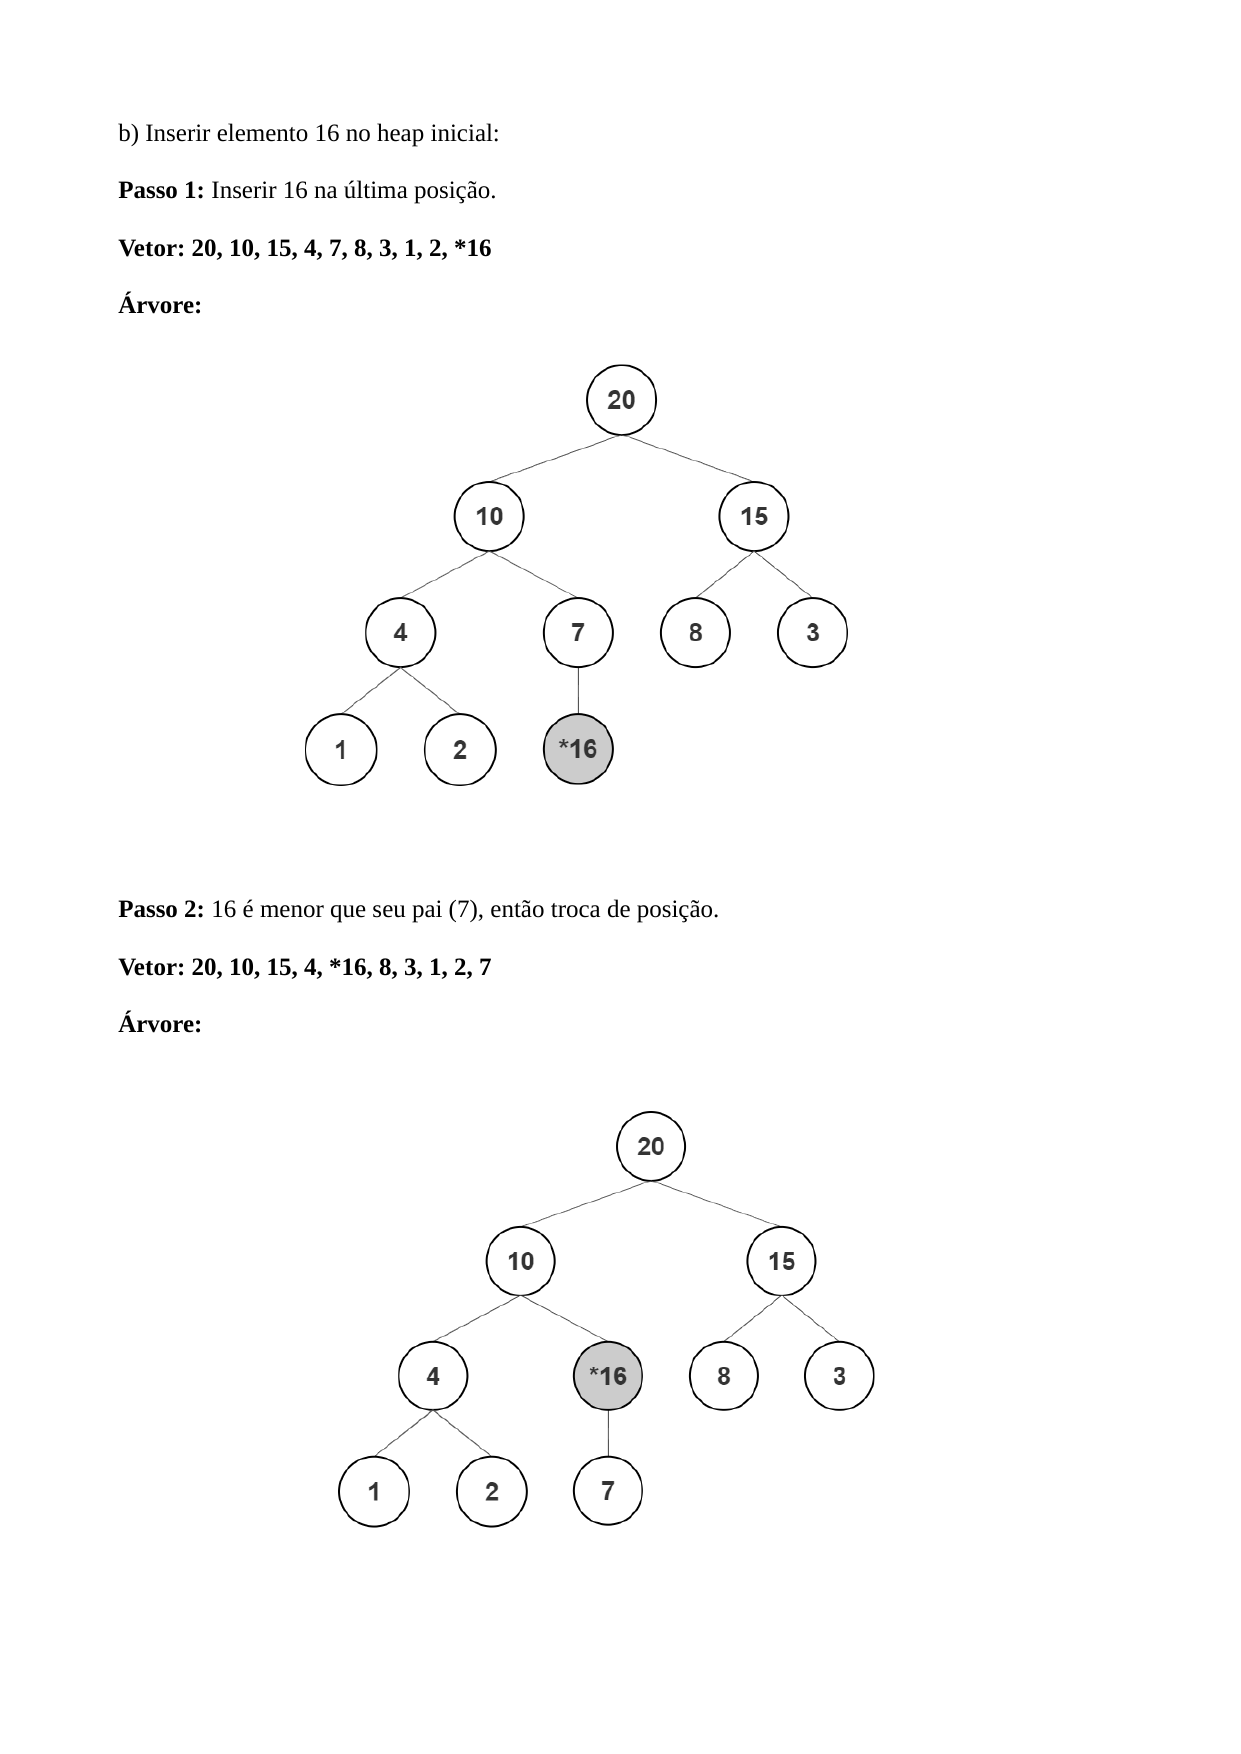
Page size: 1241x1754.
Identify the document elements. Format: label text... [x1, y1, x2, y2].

text Passo 2: 16 é menor que seu pai (7), então troca de posição. [118, 894, 1122, 923]
picture [327, 1100, 885, 1583]
text b) Inserir elemento 16 no heap inicial: [118, 118, 1122, 147]
text Vetor: 20, 10, 15, 4, 7, 8, 3, 1, 2, *16 [118, 233, 1122, 262]
picture [293, 353, 859, 797]
text Árvore: [118, 1009, 1122, 1038]
text Vetor: 20, 10, 15, 4, *16, 8, 3, 1, 2, 7 [118, 952, 1122, 981]
text Árvore: [118, 291, 1122, 319]
text Passo 1: Inserir 16 na última posição. [118, 176, 1122, 204]
